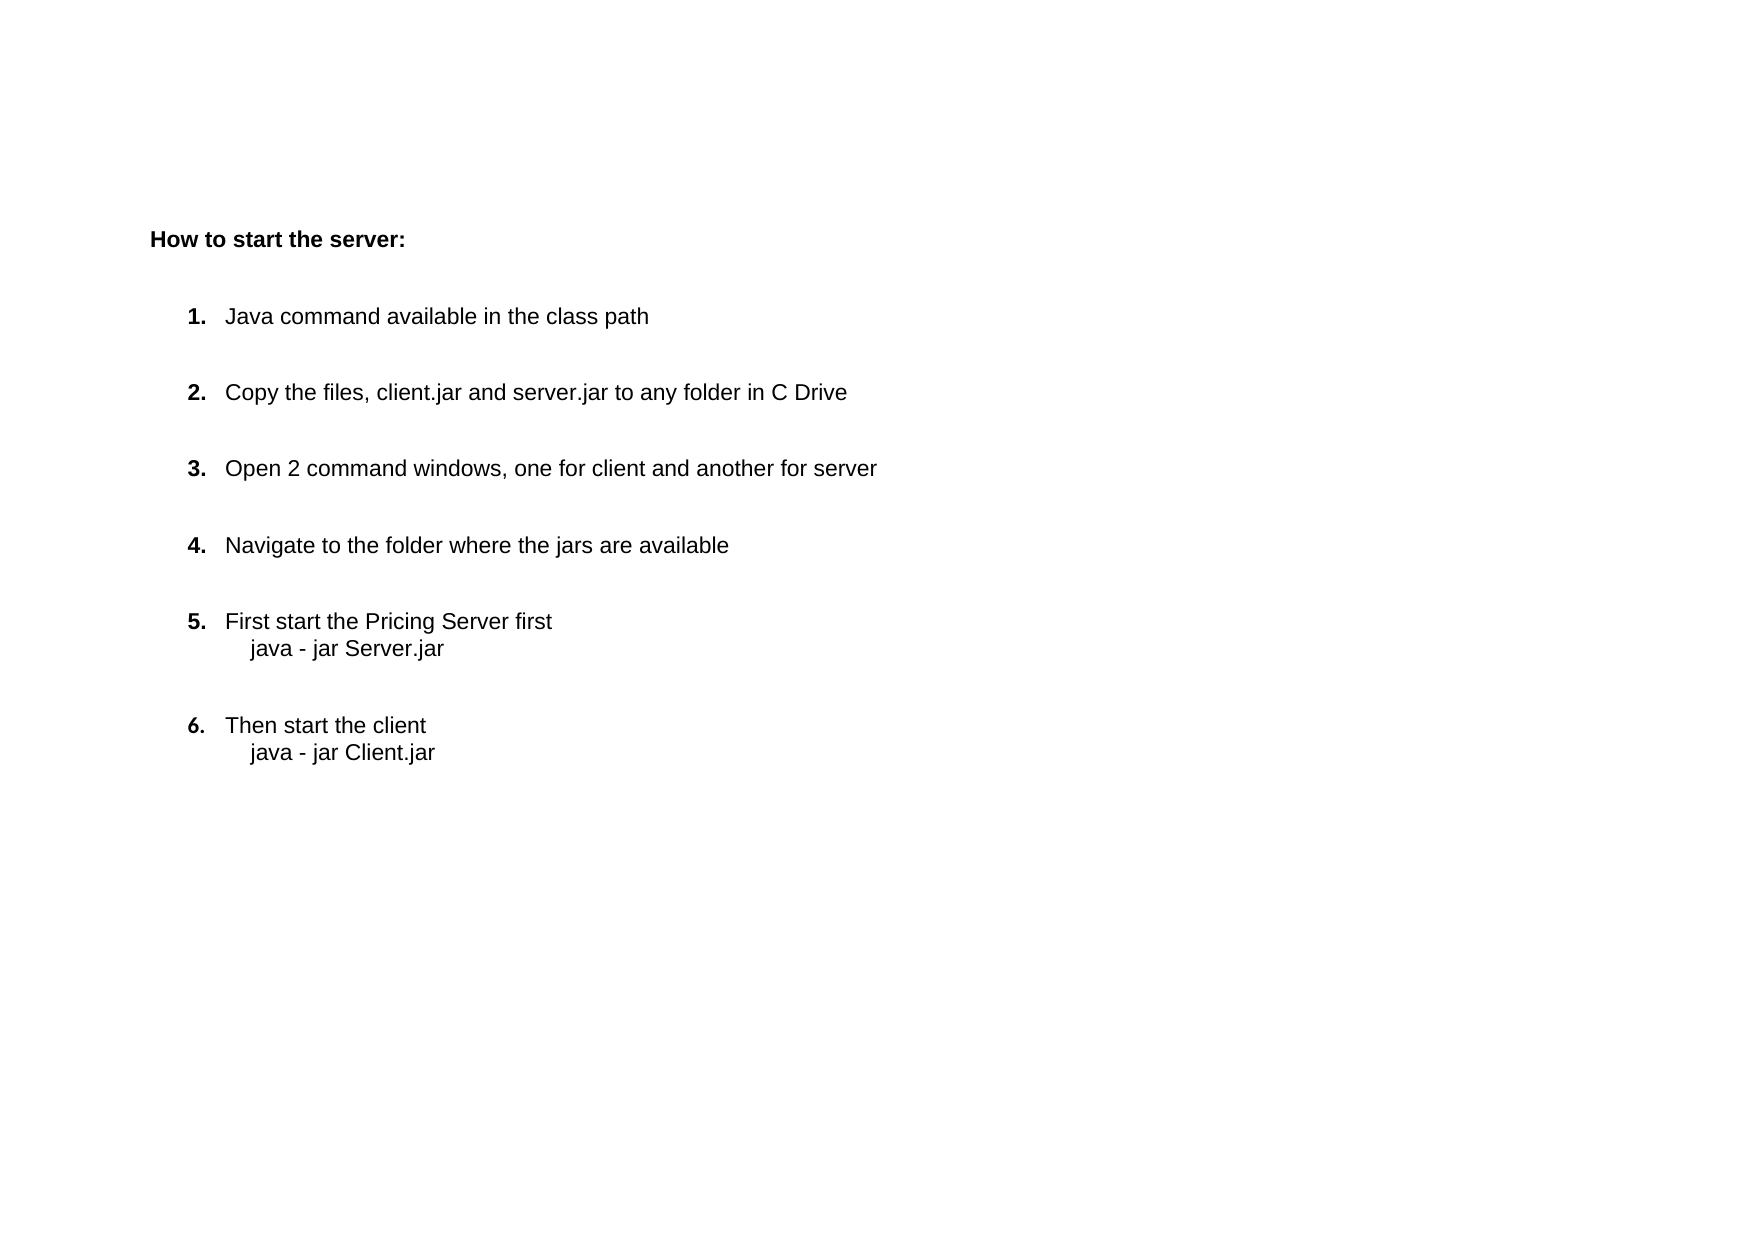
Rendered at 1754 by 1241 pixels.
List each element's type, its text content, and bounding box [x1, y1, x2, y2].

text How to start the server: [150, 226, 1604, 253]
list Open 2 command windows, one for client and another for server [187, 455, 1604, 482]
list Navigate to the folder where the jars are available [187, 532, 1604, 558]
list Copy the files, client.jar and server.jar to any folder in C Drive [187, 379, 1604, 405]
list Java command available in the class path [187, 303, 1604, 329]
list First start the Pricing Server first java - jar Server.jar [187, 608, 1604, 661]
list Then start the client java - jar Client.jar [187, 711, 1604, 765]
